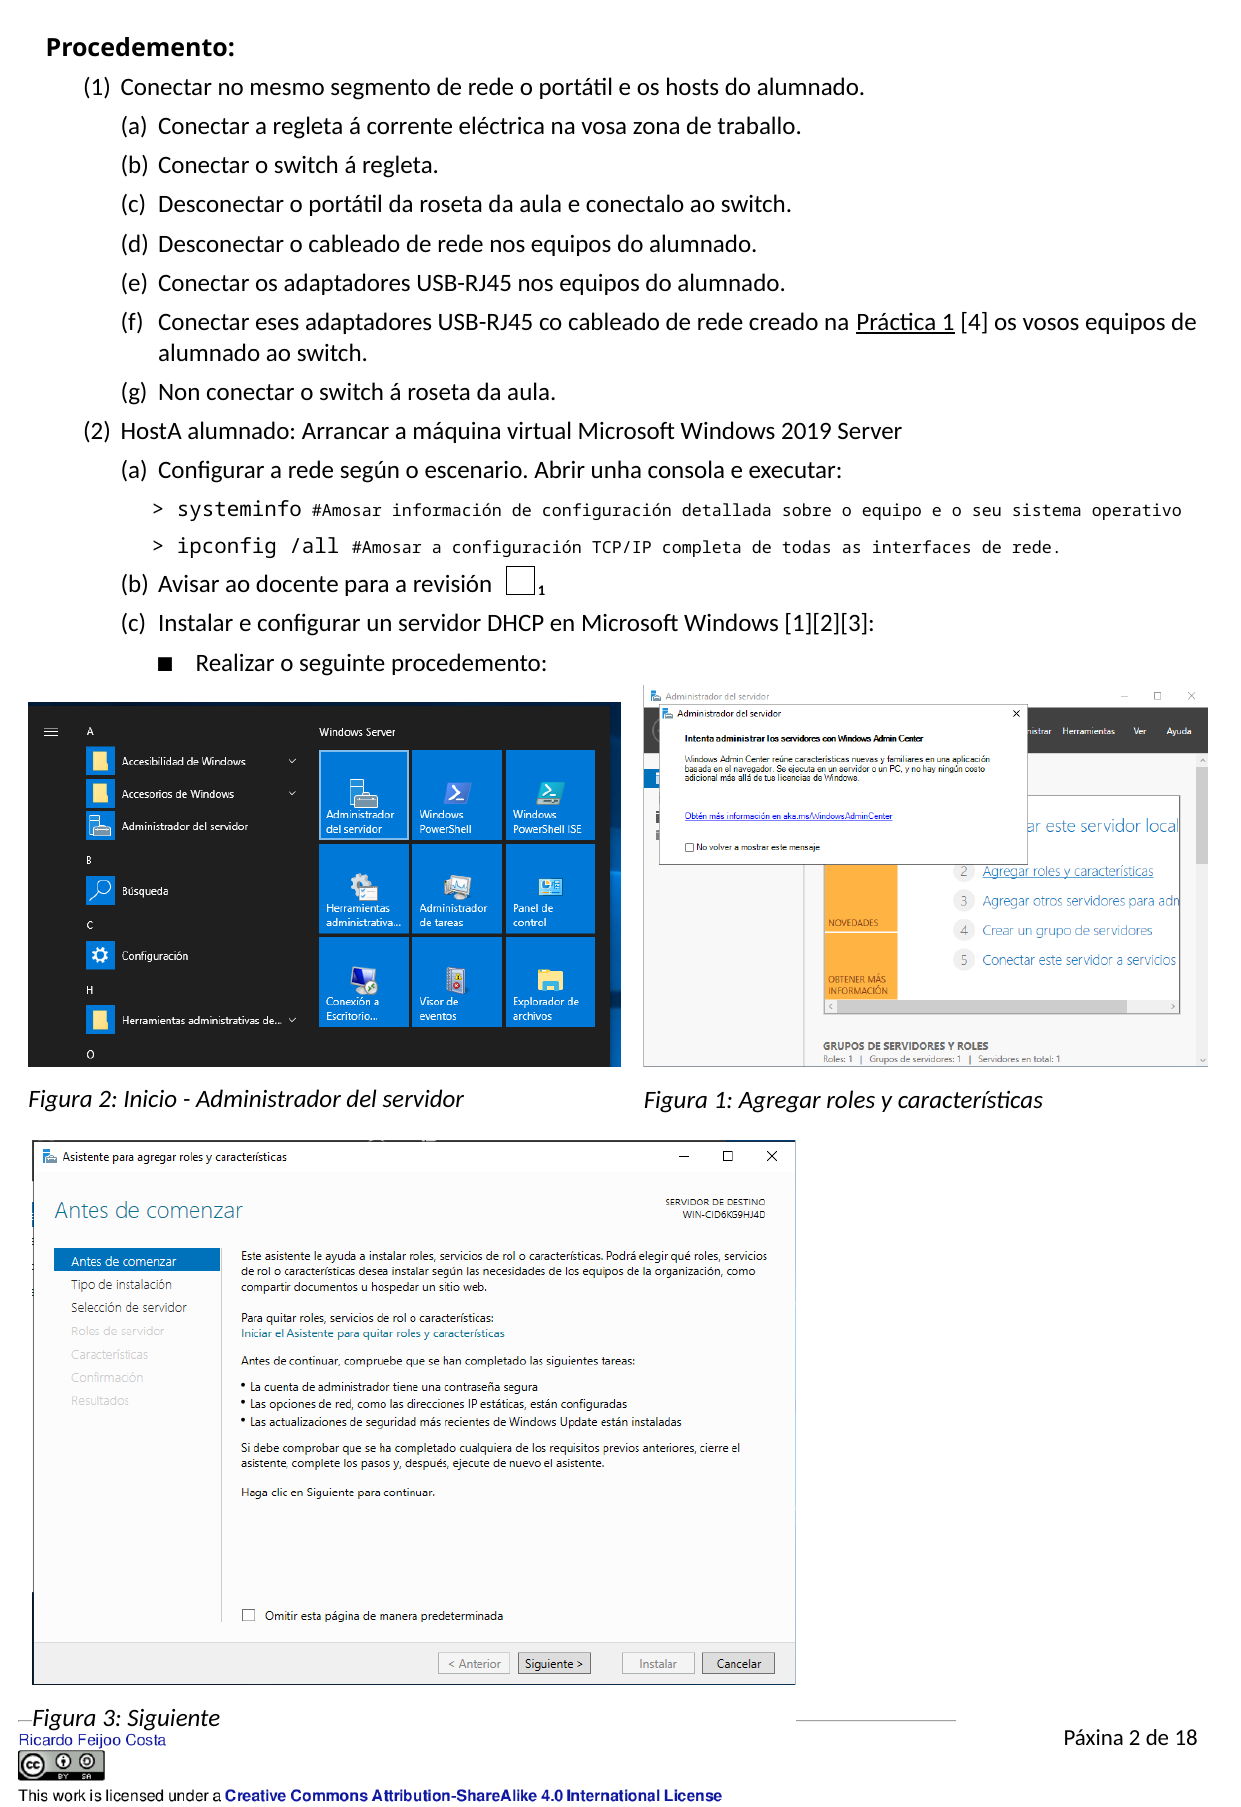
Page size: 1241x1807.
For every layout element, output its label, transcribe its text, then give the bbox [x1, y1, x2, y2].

list Non conectar o switch á roseta da aula. [120, 376, 1197, 407]
list Avisar ao docente para a revisión 1 [120, 568, 1197, 599]
list Figura 1: Agregar roles y características [643, 1067, 1208, 1114]
list HostA alumnado: Arrancar a máquina virtual Microsoft Windows 2019 Server [83, 415, 1197, 446]
list Conectar a regleta á corrente eléctrica na vosa zona de traballo. [120, 110, 1197, 141]
list > systeminfo #Amosar información de configuración detallada sobre o equipo e o seu sistema operativo [116, 494, 1197, 522]
list Desconectar o portátil da roseta da aula e conectalo ao switch. [120, 188, 1197, 219]
list Conectar eses adaptadores USB-RJ45 co cableado de rede creado na Práctica 1 [4] os vosos equipos de alumnado ao switch. [120, 306, 1197, 367]
picture [8, 1715, 957, 1806]
text Figura 2: Inicio - Administrador del servidor [28, 1067, 621, 1114]
list Instalar e configurar un servidor DHCP en Microsoft Windows [1][2][3]: [120, 608, 1197, 638]
list > ipconfig /all #Amosar a configuración TCP/IP completa de todas as interfaces de rede. [116, 531, 1197, 559]
list Realizar o seguinte procedemento: [158, 647, 1208, 685]
text Figura 3: Siguiente [32, 1685, 796, 1732]
list Desconectar o cableado de rede nos equipos do alumnado. [120, 228, 1197, 258]
picture [643, 685, 1208, 1067]
list Conectar o switch á regleta. [120, 149, 1197, 180]
list Configurar a rede según o escenario. Abrir unha consola e executar: [120, 455, 1197, 485]
text Procedemento: [45, 30, 1197, 64]
picture [28, 702, 621, 1067]
list Conectar os adaptadores USB-RJ45 nos equipos do alumnado. [120, 267, 1197, 298]
list Conectar no mesmo segmento de rede o portátil e os hosts do alumnado. [83, 71, 1197, 101]
picture [32, 1140, 796, 1685]
